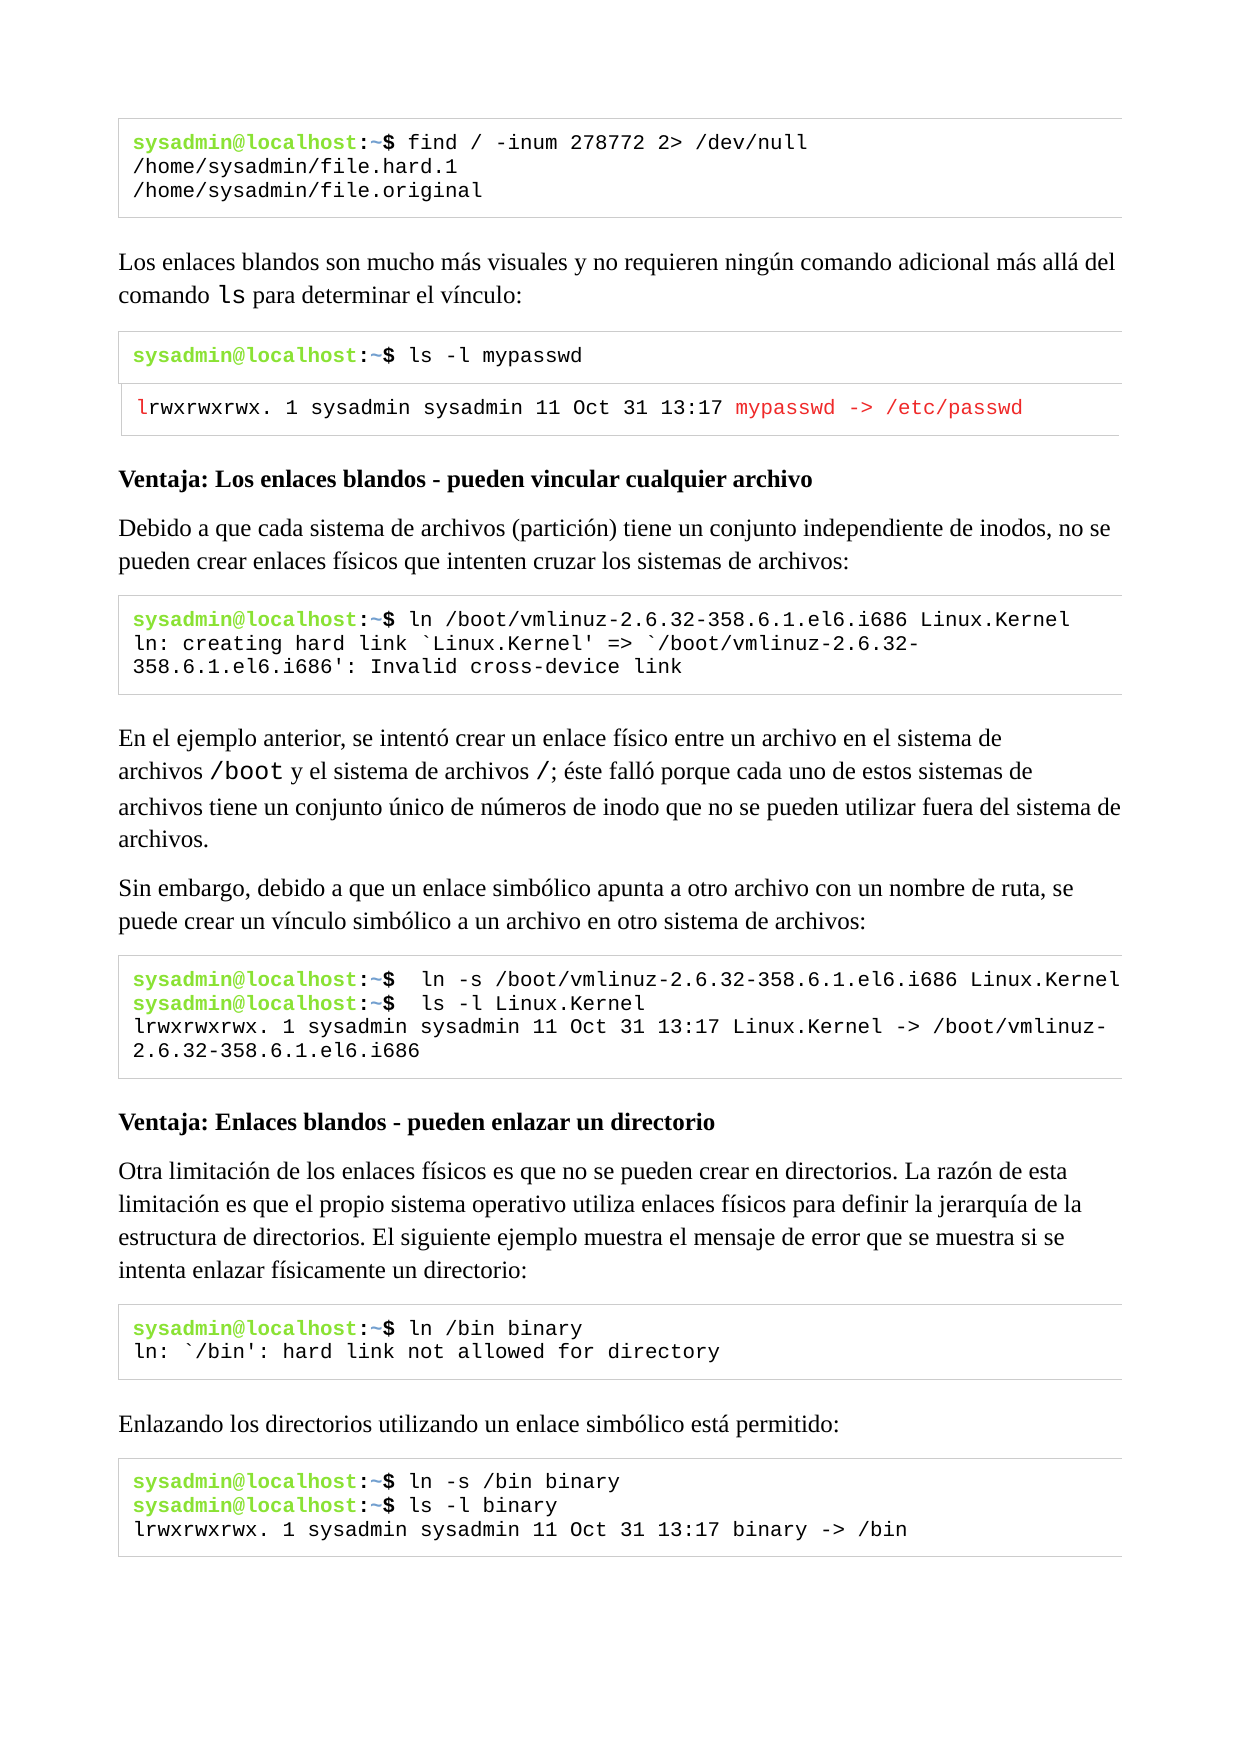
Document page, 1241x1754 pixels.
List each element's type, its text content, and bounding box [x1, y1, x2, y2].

text En el ejemplo anterior, se intentó crear un enlace físico entre un archivo en el sistema de archivos /boot y el sistema de archivos /; éste falló porque cada uno de estos sistemas de archivos tiene un conjunto único de números de inodo que no se pueden utilizar fuera del sistema de archivos. [118, 723, 1122, 853]
text sysadmin@localhost:~$ find / -inum 278772 2> /dev/null [119, 119, 1122, 142]
text Sin embargo, debido a que un enlace simbólico apunta a otro archivo con un nombre de ruta, se puede crear un vínculo simbólico a un archivo en otro sistema de archivos: [118, 873, 1122, 935]
text ln: `/bin': hard link not allowed for directory [119, 1327, 1122, 1379]
text Ventaja: Enlaces blandos - pueden enlazar un directorio [118, 1107, 1122, 1136]
text Debido a que cada sistema de archivos (partición) tiene un conjunto independiente de inodos, no se pueden crear enlaces físicos que intenten cruzar los sistemas de archivos: [118, 513, 1122, 575]
text ln: creating hard link `Linux.Kernel' => `/boot/vmlinuz-2.6.32-358.6.1.el6.i686': Invalid cross-device link [119, 618, 1122, 694]
text Enlazando los directorios utilizando un enlace simbólico está permitido: [118, 1409, 1122, 1437]
text sysadmin@localhost:~$ ln /bin binary [119, 1305, 1122, 1327]
text sysadmin@localhost:~$ ls -l Linux.Kernel [119, 978, 1122, 1002]
text /home/sysadmin/file.original [119, 165, 1122, 217]
text sysadmin@localhost:~$ ls -l binary [119, 1481, 1122, 1505]
text lrwxrwxrwx. 1 sysadmin sysadmin 11 Oct 31 13:17 binary -> /bin [119, 1505, 1122, 1556]
text sysadmin@localhost:~$ ln -s /bin binary [119, 1459, 1122, 1481]
text /home/sysadmin/file.hard.1 [119, 142, 1122, 165]
text sysadmin@localhost:~$ ln -s /boot/vmlinuz-2.6.32-358.6.1.el6.i686 Linux.Kernel [119, 956, 1122, 978]
text Otra limitación de los enlaces físicos es que no se pueden crear en directorios. La razón de esta limitación es que el propio sistema operativo utiliza enlaces físicos para definir la jerarquía de la estructura de directorios. El siguiente ejemplo muestra el mensaje de error que se muestra si se intenta enlazar físicamente un directorio: [118, 1156, 1122, 1284]
text Los enlaces blandos son mucho más visuales y no requieren ningún comando adicional más allá del comando ls para determinar el vínculo: [118, 247, 1122, 311]
text lrwxrwxrwx. 1 sysadmin sysadmin 11 Oct 31 13:17 mypasswd -> /etc/passwd [122, 384, 1119, 435]
text sysadmin@localhost:~$ ls -l mypasswd [119, 332, 1122, 383]
text lrwxrwxrwx. 1 sysadmin sysadmin 11 Oct 31 13:17 Linux.Kernel -> /boot/vmlinuz-2.6.32-358.6.1.el6.i686 [119, 1002, 1122, 1078]
text Ventaja: Los enlaces blandos - pueden vincular cualquier archivo [118, 464, 1122, 493]
text sysadmin@localhost:~$ ln /boot/vmlinuz-2.6.32-358.6.1.el6.i686 Linux.Kernel [119, 596, 1122, 618]
